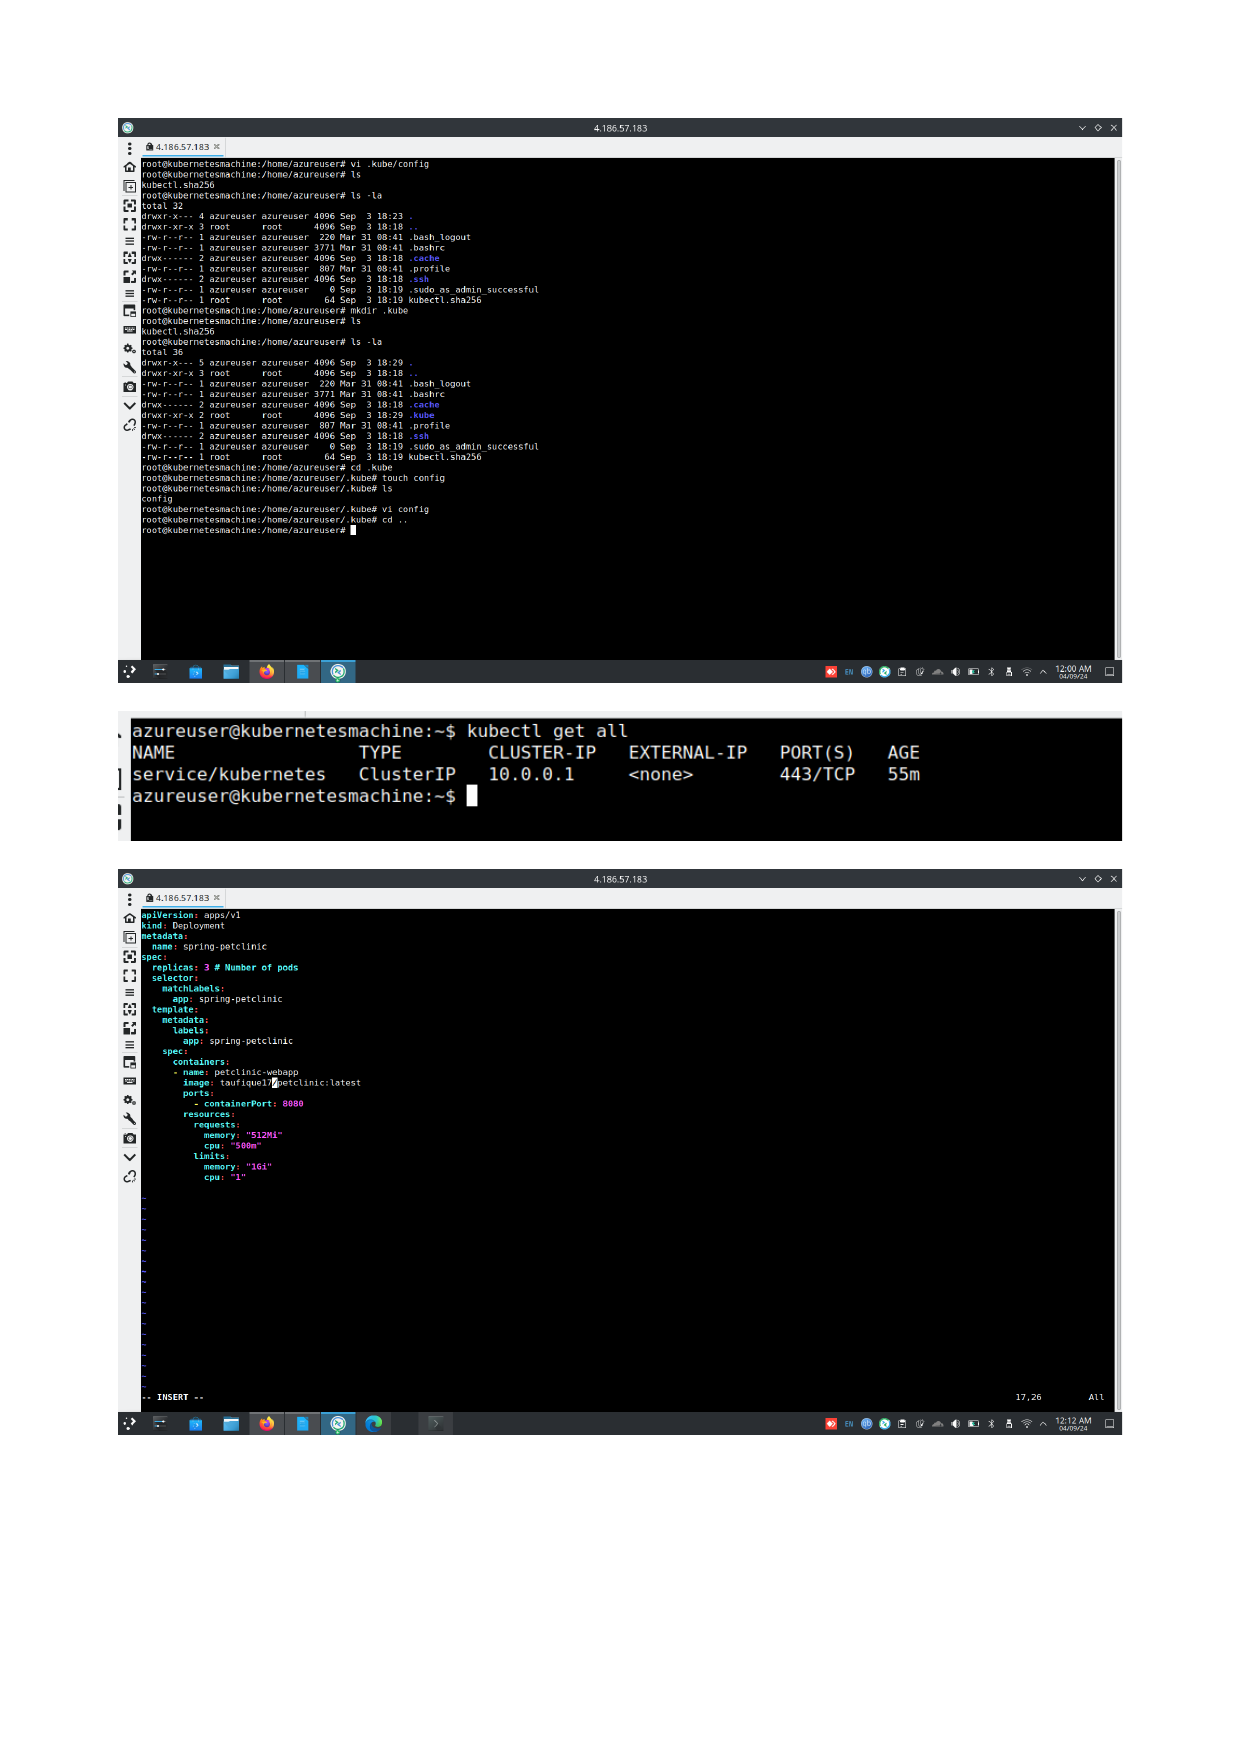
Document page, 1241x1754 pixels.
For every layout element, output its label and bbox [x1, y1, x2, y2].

picture [118, 869, 1123, 1435]
picture [118, 711, 1123, 841]
picture [118, 118, 1123, 683]
